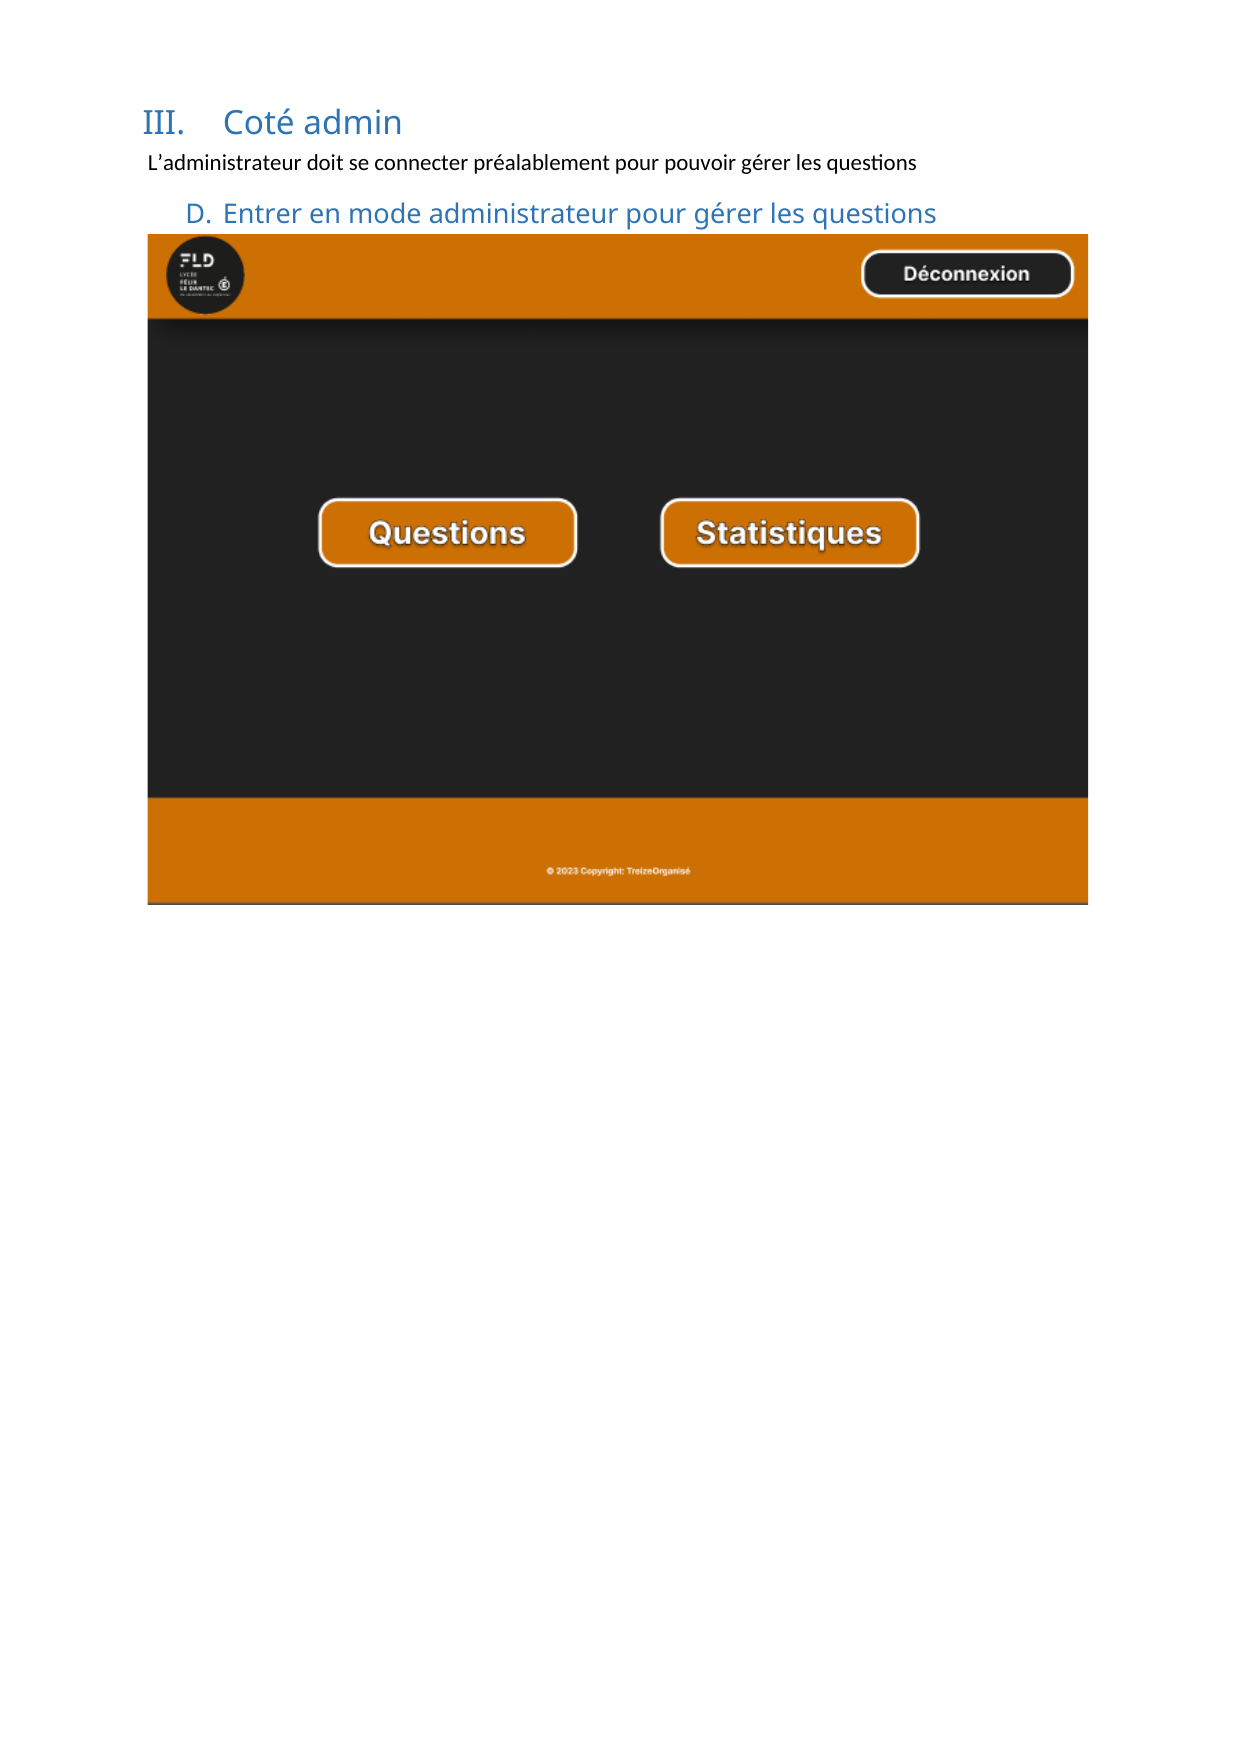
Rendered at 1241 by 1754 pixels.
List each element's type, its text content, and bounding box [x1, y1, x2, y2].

picture [147, 234, 1089, 905]
subtitle Coté admin [185, 99, 1093, 144]
text L’administrateur doit se connecter préalablement pour pouvoir gérer les questions [148, 148, 1093, 176]
subtitle Entrer en mode administrateur pour gérer les questions [185, 194, 1093, 231]
